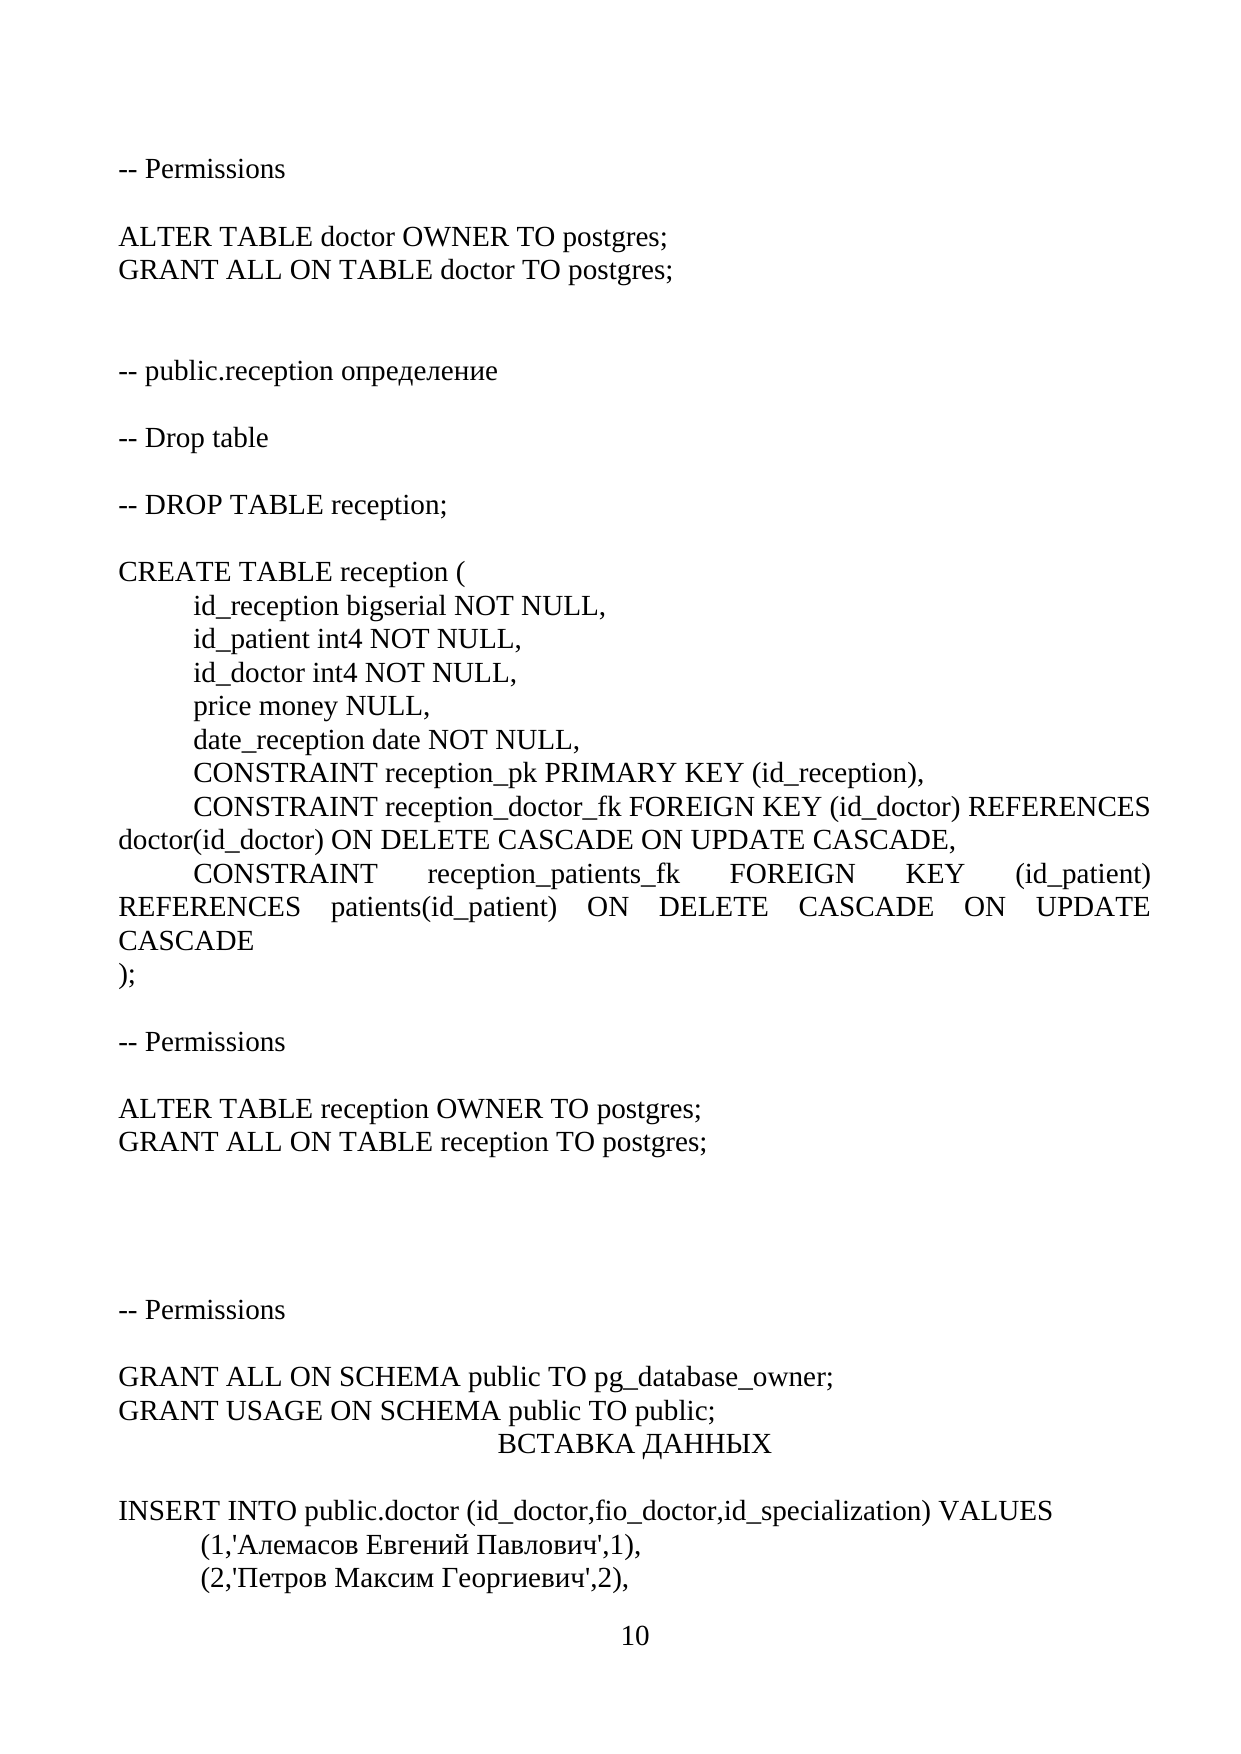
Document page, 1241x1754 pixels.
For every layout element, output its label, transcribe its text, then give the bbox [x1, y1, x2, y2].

text -- Permissions [118, 1024, 1152, 1057]
text ВСТАВКА ДАННЫХ [118, 1426, 1152, 1460]
text -- DROP TABLE reception; [118, 487, 1152, 521]
text (2,'Петров Максим Георгиевич',2), [118, 1560, 1152, 1594]
text ALTER TABLE reception OWNER TO postgres; [118, 1091, 1152, 1124]
text GRANT ALL ON SCHEMA public TO pg_database_owner; [118, 1359, 1152, 1393]
text date_reception date NOT NULL, [118, 722, 1152, 755]
text -- Permissions [118, 1292, 1152, 1326]
text -- Drop table [118, 420, 1152, 453]
text GRANT ALL ON TABLE doctor TO postgres; [118, 252, 1152, 286]
text -- Permissions [118, 152, 1152, 185]
text id_reception bigserial NOT NULL, [118, 588, 1152, 621]
text ); [118, 957, 1152, 990]
text GRANT ALL ON TABLE reception TO postgres; [118, 1124, 1152, 1158]
text CONSTRAINT reception_pk PRIMARY KEY (id_reception), [118, 755, 1152, 789]
text ALTER TABLE doctor OWNER TO postgres; [118, 219, 1152, 252]
text CREATE TABLE reception ( [118, 554, 1152, 588]
text id_patient int4 NOT NULL, [118, 621, 1152, 655]
text -- public.reception определение [118, 353, 1152, 386]
text INSERT INTO public.doctor (id_doctor,fio_doctor,id_specialization) VALUES [118, 1493, 1152, 1527]
text (1,'Алемасов Евгений Павлович',1), [118, 1527, 1152, 1560]
text price money NULL, [118, 688, 1152, 722]
text GRANT USAGE ON SCHEMA public TO public; [118, 1393, 1152, 1426]
text CONSTRAINT reception_patients_fk FOREIGN KEY (id_patient) REFERENCES patients(id_patient) ON DELETE CASCADE ON UPDATE CASCADE [118, 856, 1152, 957]
text id_doctor int4 NOT NULL, [118, 655, 1152, 688]
text CONSTRAINT reception_doctor_fk FOREIGN KEY (id_doctor) REFERENCES doctor(id_doctor) ON DELETE CASCADE ON UPDATE CASCADE, [118, 789, 1152, 856]
